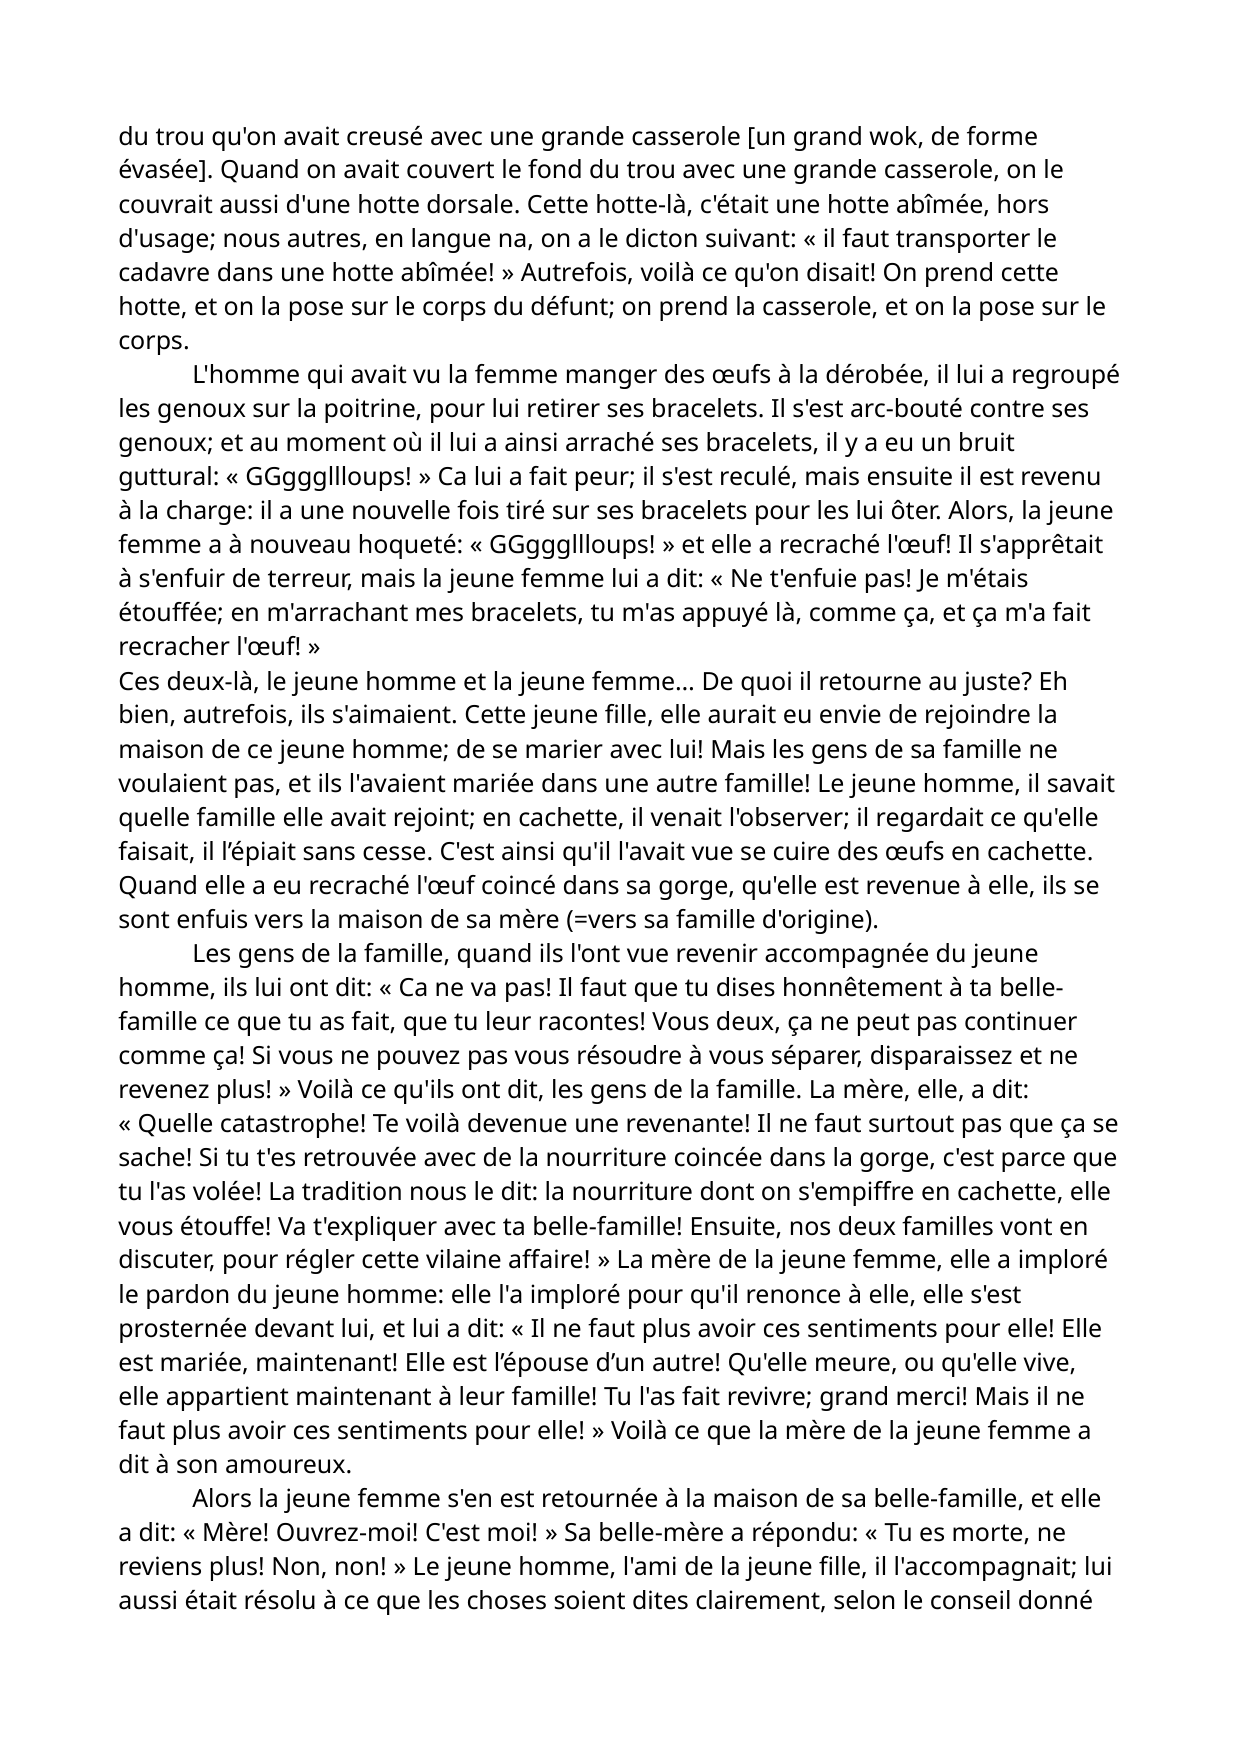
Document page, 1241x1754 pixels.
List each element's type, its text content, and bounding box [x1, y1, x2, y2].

text du trou qu'on avait creusé avec une grande casserole [un grand wok, de forme évasée]. Quand on avait couvert le fond du trou avec une grande casserole, on le couvrait aussi d'une hotte dorsale. Cette hotte-là, c'était une hotte abîmée, hors d'usage; nous autres, en langue na, on a le dicton suivant: « il faut transporter le cadavre dans une hotte abîmée! » Autrefois, voilà ce qu'on disait! On prend cette hotte, et on la pose sur le corps du défunt; on prend la casserole, et on la pose sur le corps. [118, 118, 1122, 357]
text L'homme qui avait vu la femme manger des œufs à la dérobée, il lui a regroupé les genoux sur la poitrine, pour lui retirer ses bracelets. Il s'est arc-bouté contre ses genoux; et au moment où il lui a ainsi arraché ses bracelets, il y a eu un bruit guttural: « GGgggllloups! » Ca lui a fait peur; il s'est reculé, mais ensuite il est revenu à la charge: il a une nouvelle fois tiré sur ses bracelets pour les lui ôter. Alors, la jeune femme a à nouveau hoqueté: « GGgggllloups! » et elle a recraché l'œuf! Il s'apprêtait à s'enfuir de terreur, mais la jeune femme lui a dit: « Ne t'enfuie pas! Je m'étais étouffée; en m'arrachant mes bracelets, tu m'as appuyé là, comme ça, et ça m'a fait recracher l'œuf! » [118, 357, 1122, 663]
text Les gens de la famille, quand ils l'ont vue revenir accompagnée du jeune homme, ils lui ont dit: « Ca ne va pas! Il faut que tu dises honnêtement à ta belle-famille ce que tu as fait, que tu leur racontes! Vous deux, ça ne peut pas continuer comme ça! Si vous ne pouvez pas vous résoudre à vous séparer, disparaissez et ne revenez plus! » Voilà ce qu'ils ont dit, les gens de la famille. La mère, elle, a dit: « Quelle catastrophe! Te voilà devenue une revenante! Il ne faut surtout pas que ça se sache! Si tu t'es retrouvée avec de la nourriture coincée dans la gorge, c'est parce que tu l'as volée! La tradition nous le dit: la nourriture dont on s'empiffre en cachette, elle vous étouffe! Va t'expliquer avec ta belle-famille! Ensuite, nos deux familles vont en discuter, pour régler cette vilaine affaire! » La mère de la jeune femme, elle a imploré le pardon du jeune homme: elle l'a imploré pour qu'il renonce à elle, elle s'est prosternée devant lui, et lui a dit: « Il ne faut plus avoir ces sentiments pour elle! Elle est mariée, maintenant! Elle est l’épouse d’un autre! Qu'elle meure, ou qu'elle vive, elle appartient maintenant à leur famille! Tu l'as fait revivre; grand merci! Mais il ne faut plus avoir ces sentiments pour elle! » Voilà ce que la mère de la jeune femme a dit à son amoureux. [118, 936, 1122, 1481]
text Ces deux-là, le jeune homme et la jeune femme… De quoi il retourne au juste? Eh bien, autrefois, ils s'aimaient. Cette jeune fille, elle aurait eu envie de rejoindre la maison de ce jeune homme; de se marier avec lui! Mais les gens de sa famille ne voulaient pas, et ils l'avaient mariée dans une autre famille! Le jeune homme, il savait quelle famille elle avait rejoint; en cachette, il venait l'observer; il regardait ce qu'elle faisait, il l’épiait sans cesse. C'est ainsi qu'il l'avait vue se cuire des œufs en cachette. Quand elle a eu recraché l'œuf coincé dans sa gorge, qu'elle est revenue à elle, ils se sont enfuis vers la maison de sa mère (=vers sa famille d'origine). [118, 663, 1122, 936]
text Alors la jeune femme s'en est retournée à la maison de sa belle-famille, et elle a dit: « Mère! Ouvrez-moi! C'est moi! » Sa belle-mère a répondu: « Tu es morte, ne reviens plus! Non, non! » Le jeune homme, l'ami de la jeune fille, il l'accompagnait; lui aussi était résolu à ce que les choses soient dites clairement, selon le conseil donné [118, 1481, 1122, 1617]
